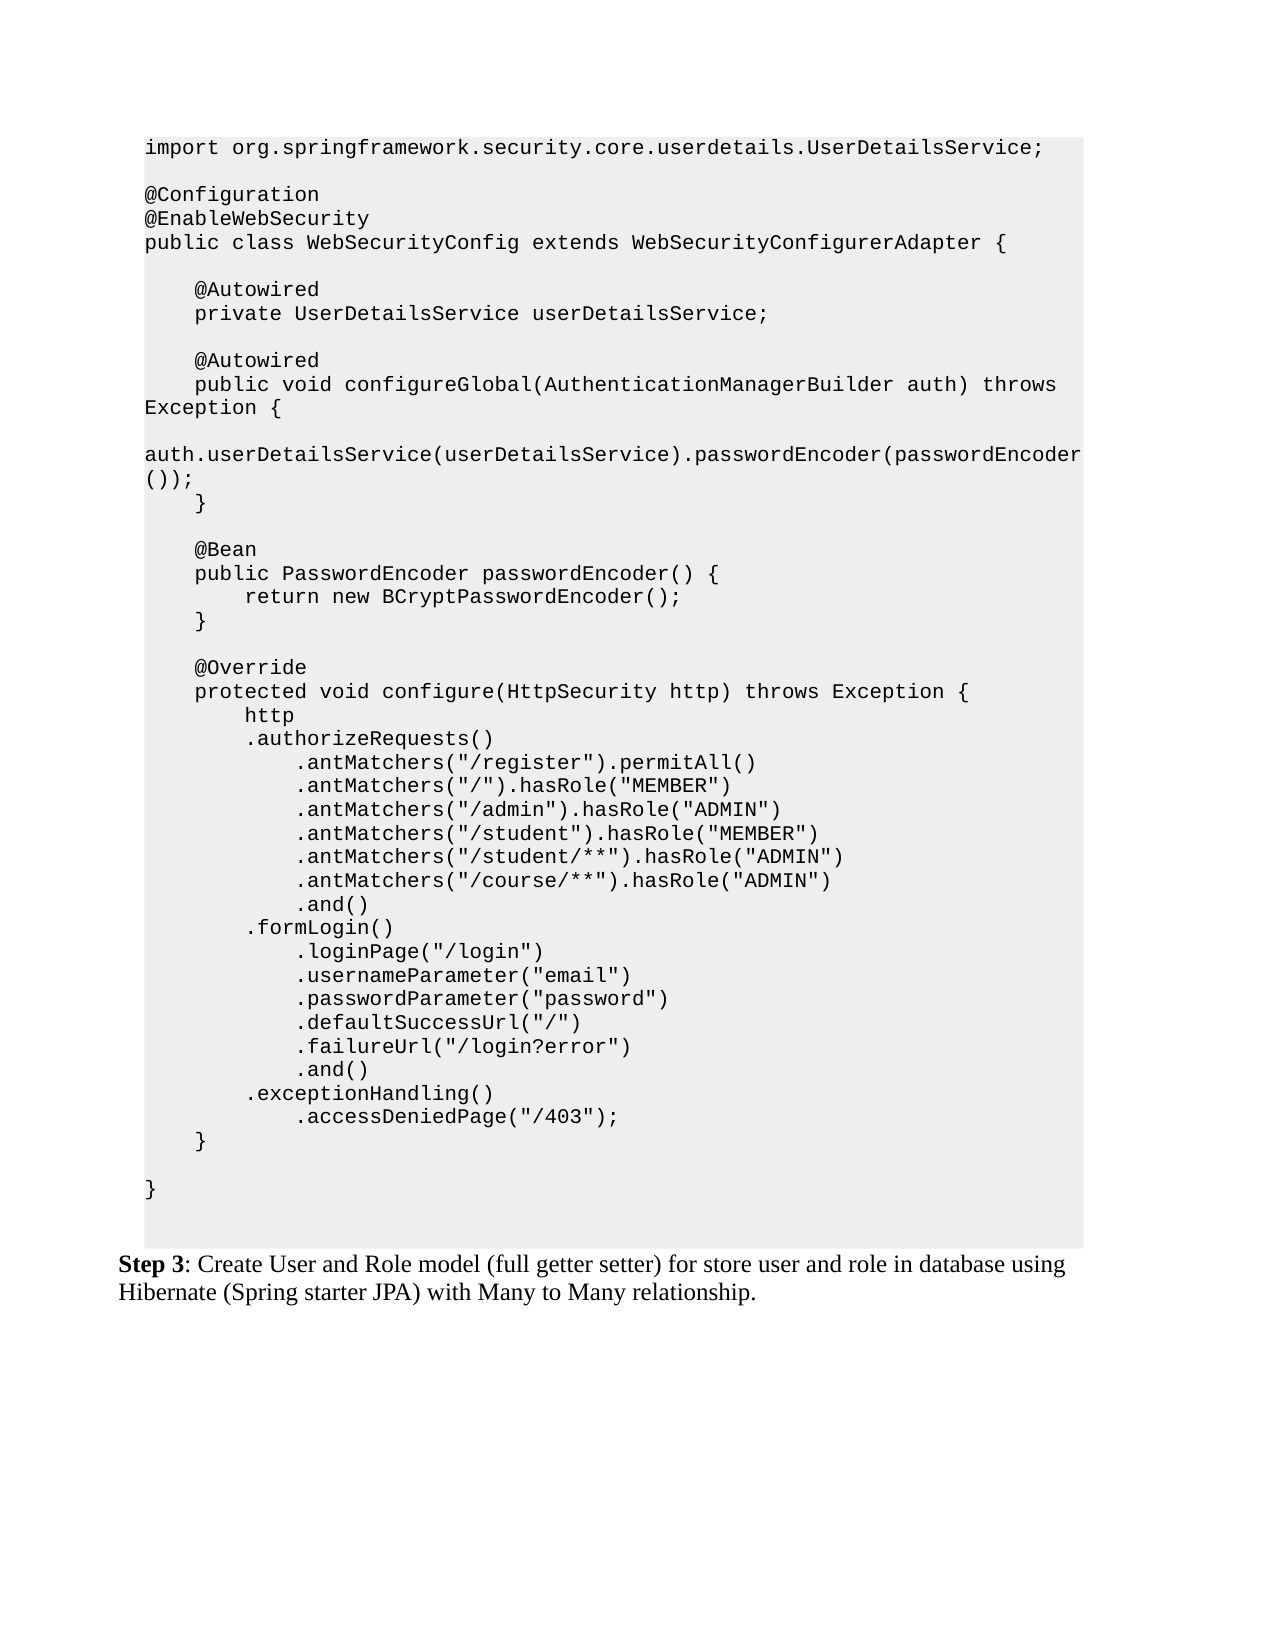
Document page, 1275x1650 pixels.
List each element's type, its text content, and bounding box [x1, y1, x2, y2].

text Step 3: Create User and Role model (full getter setter) for store user and role in database using Hibernate (Spring starter JPA) with Many to Many relationship. [118, 1103, 1157, 1306]
